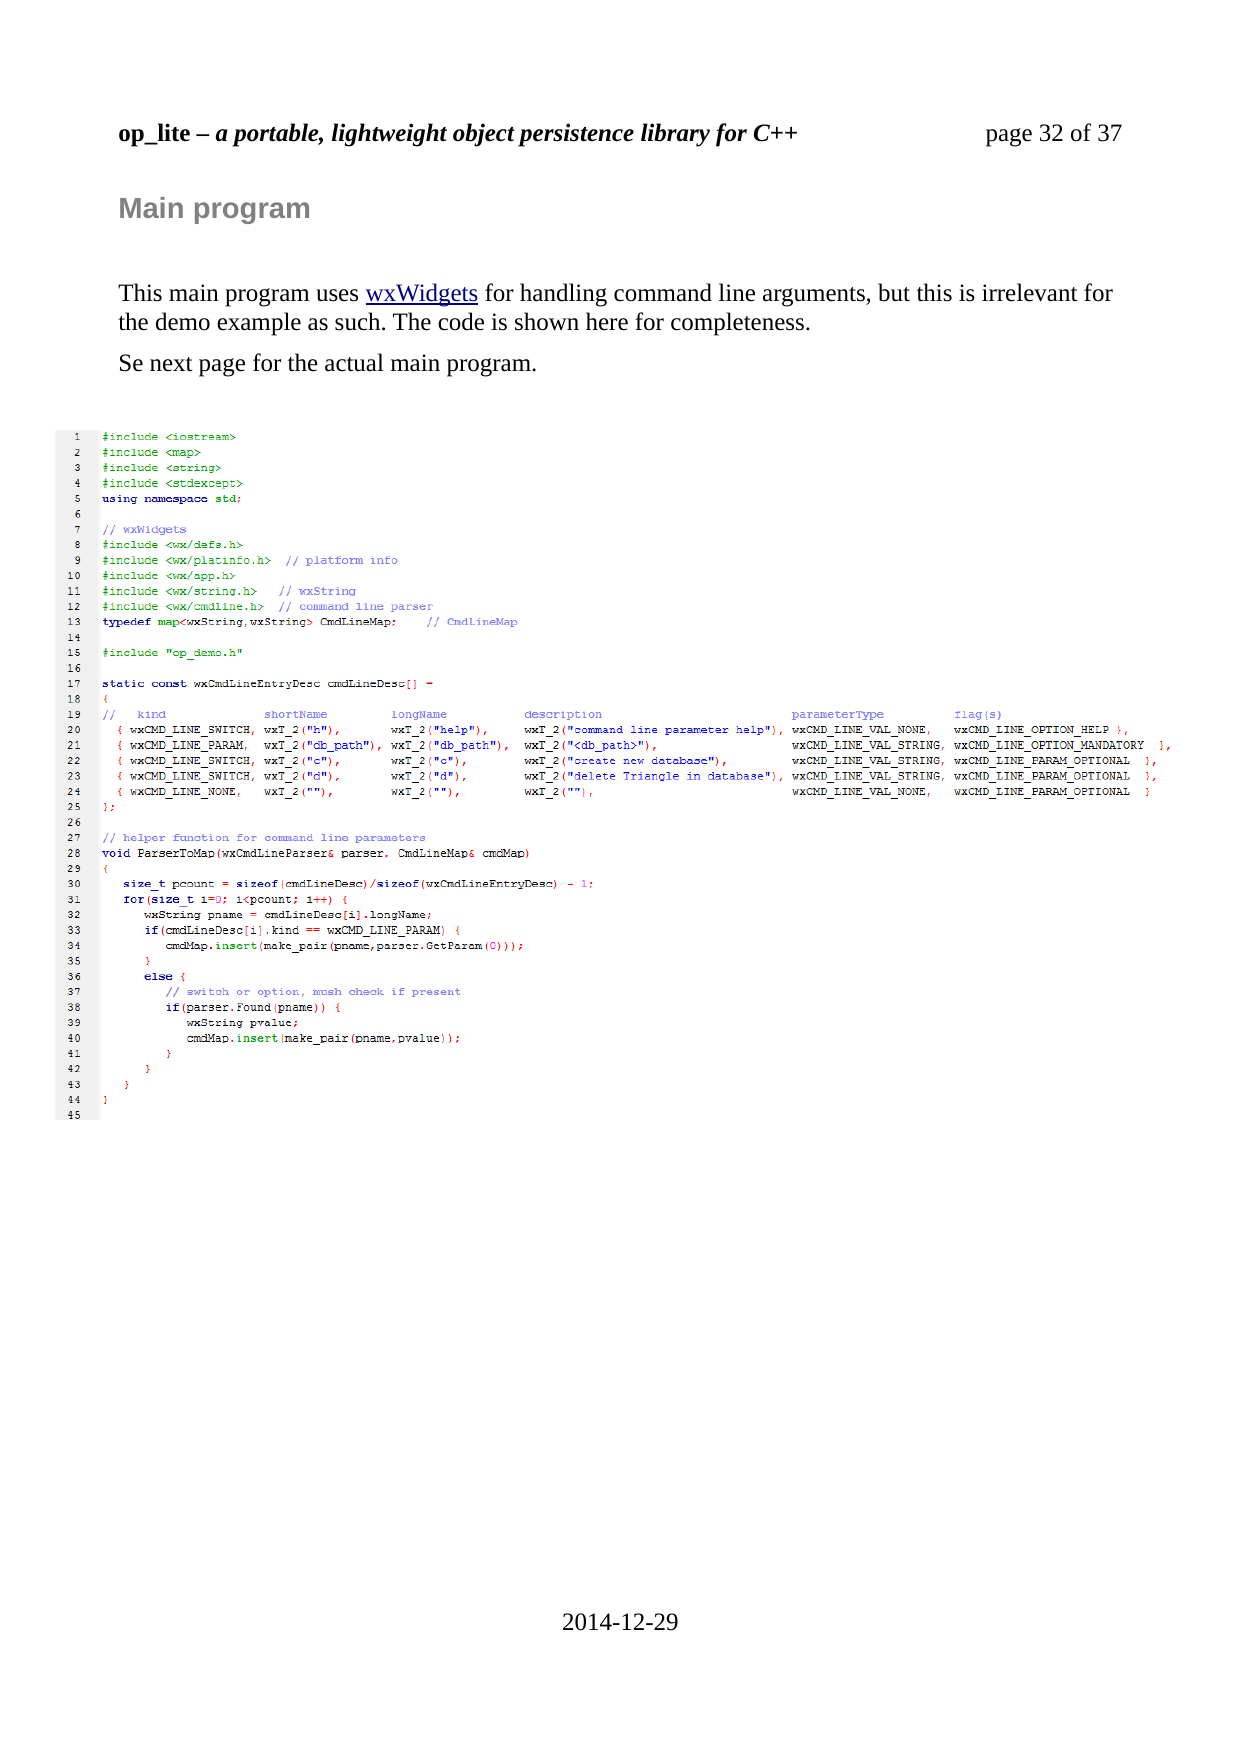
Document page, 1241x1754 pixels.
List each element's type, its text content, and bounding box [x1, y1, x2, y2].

picture [55, 430, 1185, 1120]
subtitle Main program [118, 191, 1122, 224]
text Se next page for the actual main program. [118, 348, 1122, 377]
text This main program uses wxWidgets for handling command line arguments, but this is irrelevant for the demo example as such. The code is shown here for completeness. [118, 278, 1122, 336]
